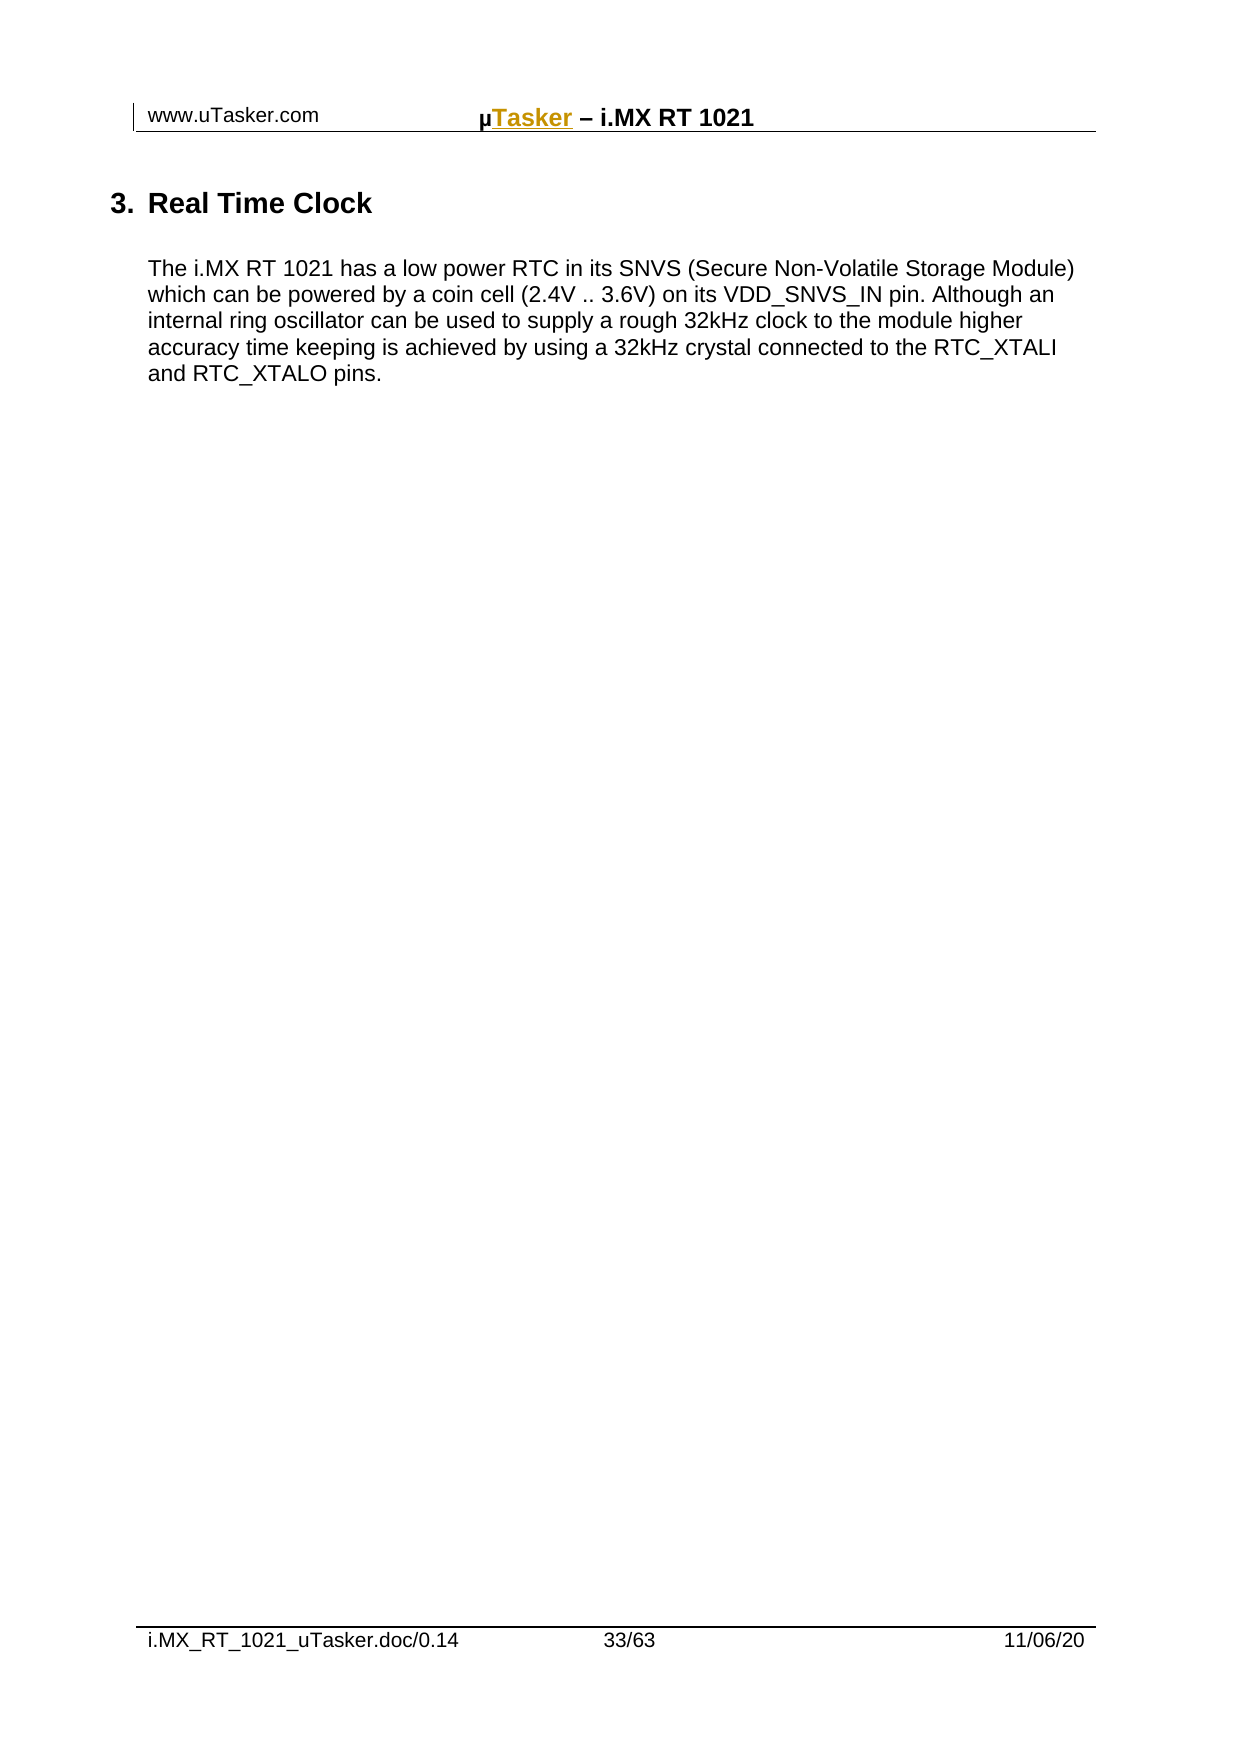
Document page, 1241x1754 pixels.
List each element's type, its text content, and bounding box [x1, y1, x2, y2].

text The i.MX RT 1021 has a low power RTC in its SNVS (Secure Non-Volatile Storage Module) which can be powered by a coin cell (2.4V .. 3.6V) on its VDD_SNVS_IN pin. Although an internal ring oscillator can be used to supply a rough 32kHz clock to the module higher accuracy time keeping is achieved by using a 32kHz crystal connected to the RTC_XTALI and RTC_XTALO pins. [148, 254, 1093, 386]
subtitle Real Time Clock [110, 186, 1093, 219]
